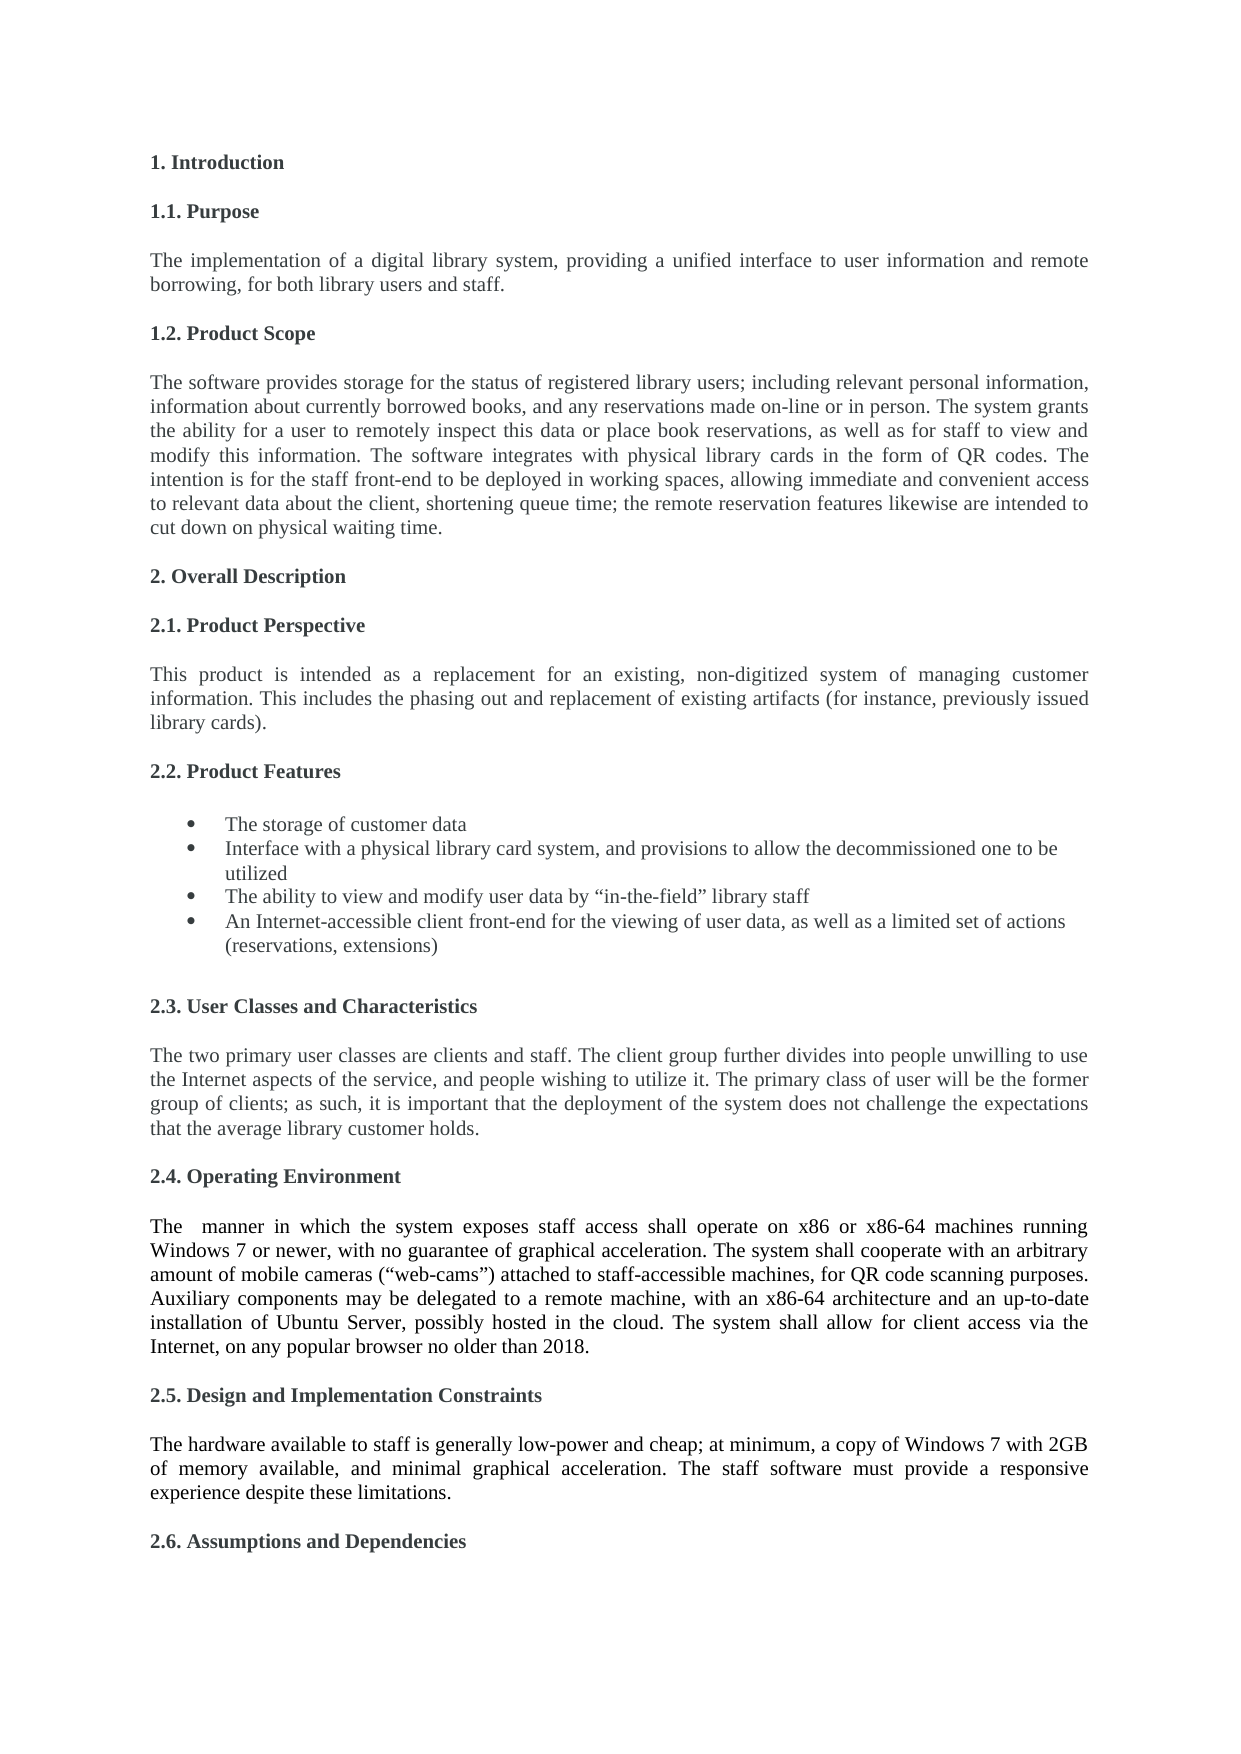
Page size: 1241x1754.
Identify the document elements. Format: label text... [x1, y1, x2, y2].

list An Internet-accessible client front-end for the viewing of user data, as well as a limited set of actions (reservations, extensions) [187, 908, 1090, 957]
text 2.2. Product Features [150, 759, 1090, 783]
text 2.6. Assumptions and Dependencies [150, 1529, 1090, 1553]
text 2.4. Operating Environment [150, 1164, 1090, 1188]
list The ability to view and modify user data by “in-the-field” library staff [187, 884, 1090, 908]
text The software provides storage for the status of registered library users; including relevant personal information, information about currently borrowed books, and any reservations made on-line or in person. The system grants the ability for a user to remotely inspect this data or place book reservations, as well as for staff to view and modify this information. The software integrates with physical library cards in the form of QR codes. The intention is for the staff front-end to be deployed in working spaces, allowing immediate and convenient access to relevant data about the client, shortening queue time; the remote reservation features likewise are intended to cut down on physical waiting time. [150, 370, 1090, 539]
text 2. Overall Description [150, 564, 1090, 588]
text The manner in which the system exposes staff access shall operate on x86 or x86-64 machines running Windows 7 or newer, with no guarantee of graphical acceleration. The system shall cooperate with an arbitrary amount of mobile cameras (“web-cams”) attached to staff-accessible machines, for QR code scanning purposes. Auxiliary components may be delegated to a remote machine, with an x86-64 architecture and an up-to-date installation of Ubuntu Server, possibly hosted in the cloud. The system shall allow for client access via the Internet, on any popular browser no older than 2018. [150, 1213, 1090, 1358]
text The two primary user classes are clients and staff. The client group further divides into people unwilling to use the Internet aspects of the service, and people wishing to utilize it. The primary class of user will be the former group of clients; as such, it is important that the deployment of the system does not challenge the expectations that the average library customer holds. [150, 1043, 1090, 1139]
text The implementation of a digital library system, providing a unified interface to user information and remote borrowing, for both library users and staff. [150, 248, 1090, 296]
list Interface with a physical library card system, and provisions to allow the decommissioned one to be utilized [187, 836, 1090, 884]
text 2.5. Design and Implementation Constraints [150, 1383, 1090, 1407]
text This product is intended as a replacement for an existing, non-digitized system of managing customer information. This includes the phasing out and replacement of existing artifacts (for instance, previously issued library cards). [150, 662, 1090, 734]
text 1. Introduction [150, 150, 1090, 174]
text 2.1. Product Perspective [150, 613, 1090, 637]
list The storage of customer data [187, 812, 1090, 836]
text 1.1. Purpose [150, 199, 1090, 223]
text 2.3. User Classes and Characteristics [150, 994, 1090, 1018]
text The hardware available to staff is generally low-power and cheap; at minimum, a copy of Windows 7 with 2GB of memory available, and minimal graphical acceleration. The staff software must provide a responsive experience despite these limitations. [150, 1432, 1090, 1504]
text 1.2. Product Scope [150, 321, 1090, 345]
